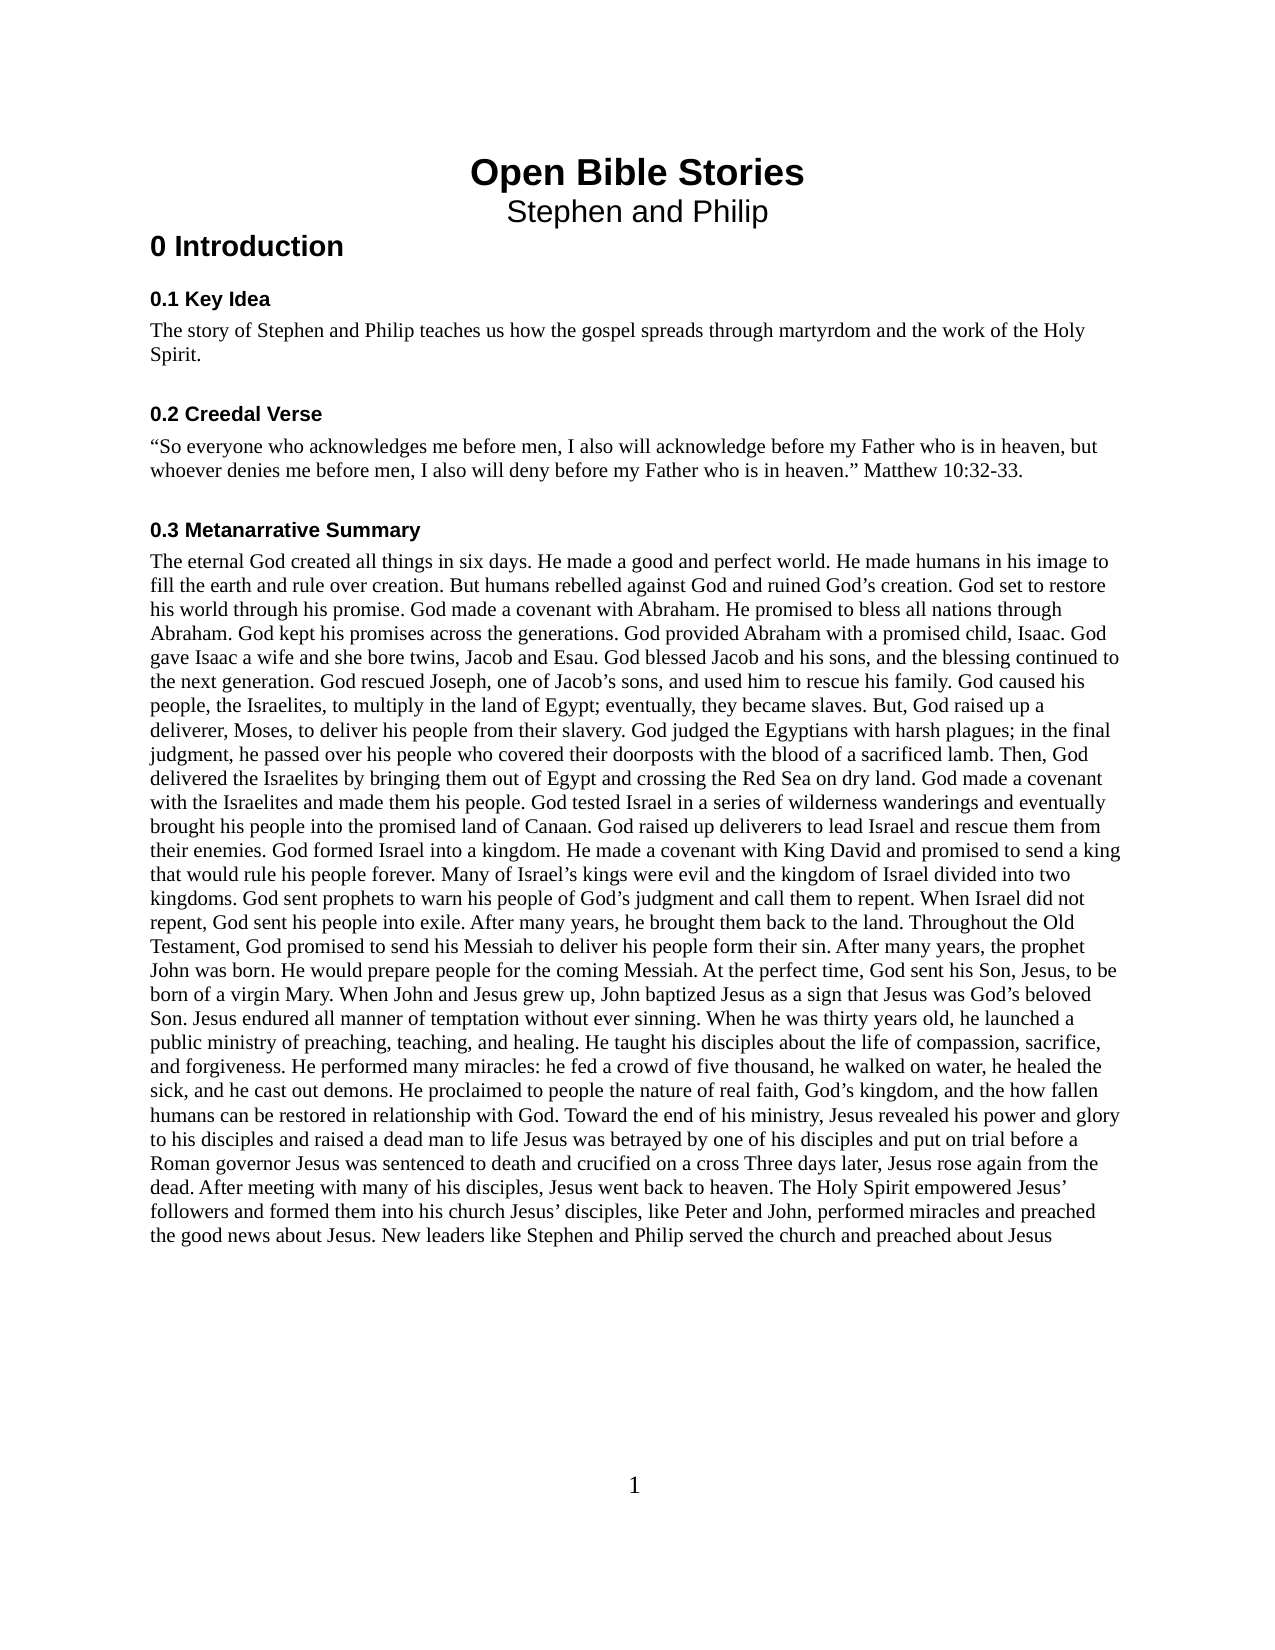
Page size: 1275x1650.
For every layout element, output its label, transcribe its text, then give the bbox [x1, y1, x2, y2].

subtitle 0.2 Creedal Verse [150, 402, 1125, 426]
subtitle Stephen and Philip [150, 193, 1125, 229]
title Open Bible Stories [150, 150, 1125, 193]
text The eternal God created all things in six days. He made a good and perfect world. He made humans in his image to fill the earth and rule over creation. But humans rebelled against God and ruined God’s creation. God set to restore his world through his promise. God made a covenant with Abraham. He promised to bless all nations through Abraham. God kept his promises across the generations. God provided Abraham with a promised child, Isaac. God gave Isaac a wife and she bore twins, Jacob and Esau. God blessed Jacob and his sons, and the blessing continued to the next generation. God rescued Joseph, one of Jacob’s sons, and used him to rescue his family. God caused his people, the Israelites, to multiply in the land of Egypt; eventually, they became slaves. But, God raised up a deliverer, Moses, to deliver his people from their slavery. God judged the Egyptians with harsh plagues; in the final judgment, he passed over his people who covered their doorposts with the blood of a sacrificed lamb. Then, God delivered the Israelites by bringing them out of Egypt and crossing the Red Sea on dry land. God made a covenant with the Israelites and made them his people. God tested Israel in a series of wilderness wanderings and eventually brought his people into the promised land of Canaan. God raised up deliverers to lead Israel and rescue them from their enemies. God formed Israel into a kingdom. He made a covenant with King David and promised to send a king that would rule his people forever. Many of Israel’s kings were evil and the kingdom of Israel divided into two kingdoms. God sent prophets to warn his people of God’s judgment and call them to repent. When Israel did not repent, God sent his people into exile. After many years, he brought them back to the land. Throughout the Old Testament, God promised to send his Messiah to deliver his people form their sin. After many years, the prophet John was born. He would prepare people for the coming Messiah. At the perfect time, God sent his Son, Jesus, to be born of a virgin Mary. When John and Jesus grew up, John baptized Jesus as a sign that Jesus was God’s beloved Son. Jesus endured all manner of temptation without ever sinning. When he was thirty years old, he launched a public ministry of preaching, teaching, and healing. He taught his disciples about the life of compassion, sacrifice, and forgiveness. He performed many miracles: he fed a crowd of five thousand, he walked on water, he healed the sick, and he cast out demons. He proclaimed to people the nature of real faith, God’s kingdom, and the how fallen humans can be restored in relationship with God. Toward the end of his ministry, Jesus revealed his power and glory to his disciples and raised a dead man to life Jesus was betrayed by one of his disciples and put on trial before a Roman governor Jesus was sentenced to death and crucified on a cross Three days later, Jesus rose again from the dead. After meeting with many of his disciples, Jesus went back to heaven. The Holy Spirit empowered Jesus’ followers and formed them into his church Jesus’ disciples, like Peter and John, performed miracles and preached the good news about Jesus. New leaders like Stephen and Philip served the church and preached about Jesus [150, 549, 1125, 1247]
subtitle 0.1 Key Idea [150, 287, 1125, 311]
subtitle 0 Introduction [150, 229, 1125, 263]
subtitle 0.3 Metanarrative Summary [150, 518, 1125, 542]
text The story of Stephen and Philip teaches us how the gospel spreads through martyrdom and the work of the Holy Spirit. [150, 318, 1125, 366]
text “So everyone who acknowledges me before men, I also will acknowledge before my Father who is in heaven, but whoever denies me before men, I also will deny before my Father who is in heaven.” Matthew 10:32-33. [150, 433, 1125, 482]
